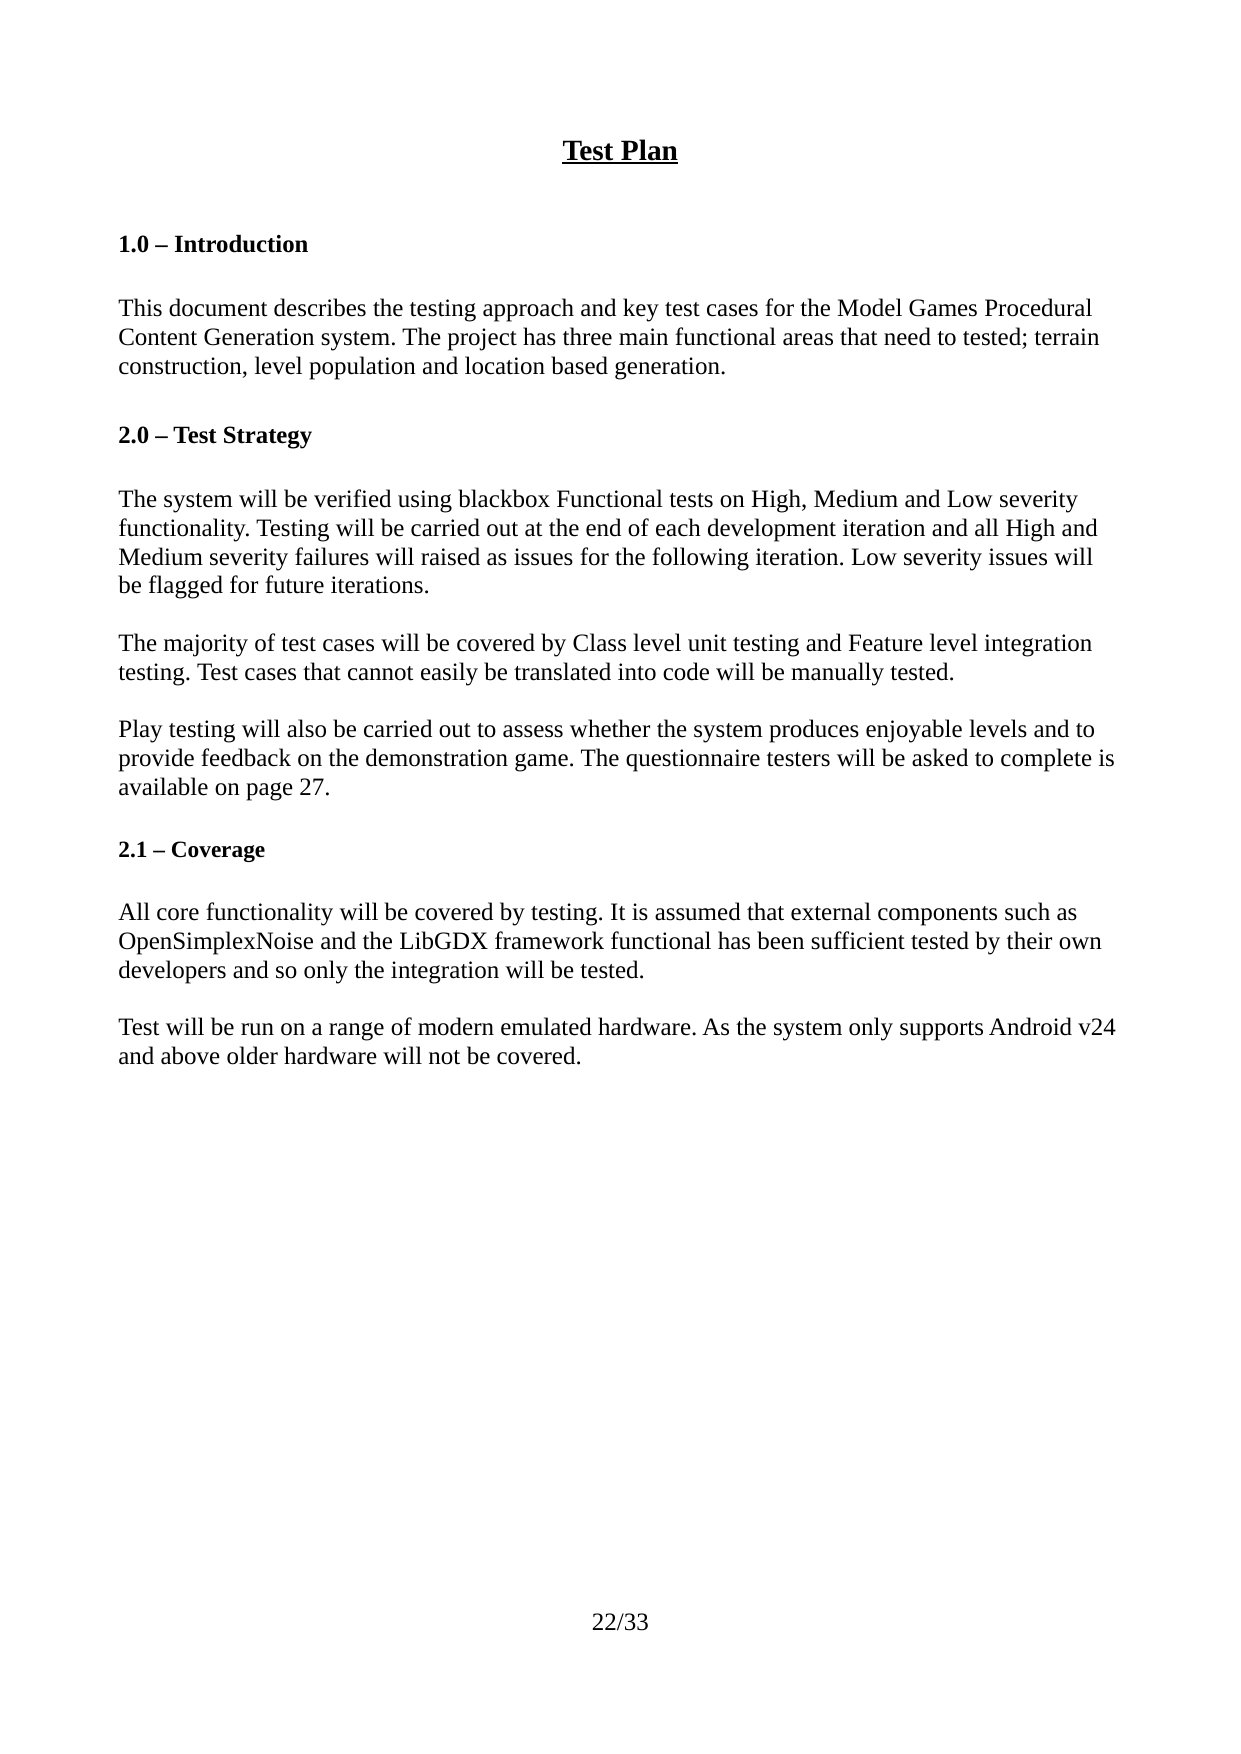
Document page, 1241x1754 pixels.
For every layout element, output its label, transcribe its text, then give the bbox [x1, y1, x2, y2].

subtitle 2.1 – Coverage [118, 836, 1122, 862]
subtitle 1.0 – Introduction [118, 230, 1122, 258]
subtitle Test Plan [118, 133, 1122, 166]
text Test will be run on a range of modern emulated hardware. As the system only supports Android v24 and above older hardware will not be covered. [118, 1012, 1122, 1070]
text The majority of test cases will be covered by Class level unit testing and Feature level integration testing. Test cases that cannot easily be translated into code will be manually tested. [118, 628, 1122, 686]
text The system will be verified using blackbox Functional tests on High, Medium and Low severity functionality. Testing will be carried out at the end of each development iteration and all High and Medium severity failures will raised as issues for the following iteration. Low severity issues will be flagged for future iterations. [118, 484, 1122, 599]
text All core functionality will be covered by testing. It is assumed that external components such as OpenSimplexNoise and the LibGDX framework functional has been sufficient tested by their own developers and so only the integration will be tested. [118, 897, 1122, 984]
text This document describes the testing approach and key test cases for the Model Games Procedural Content Generation system. The project has three main functional areas that need to tested; terrain construction, level population and location based generation. [118, 293, 1122, 379]
subtitle 2.0 – Test Strategy [118, 421, 1122, 449]
text Play testing will also be carried out to assess whether the system produces enjoyable levels and to provide feedback on the demonstration game. The questionnaire testers will be asked to complete is available on page 27. [118, 714, 1122, 801]
